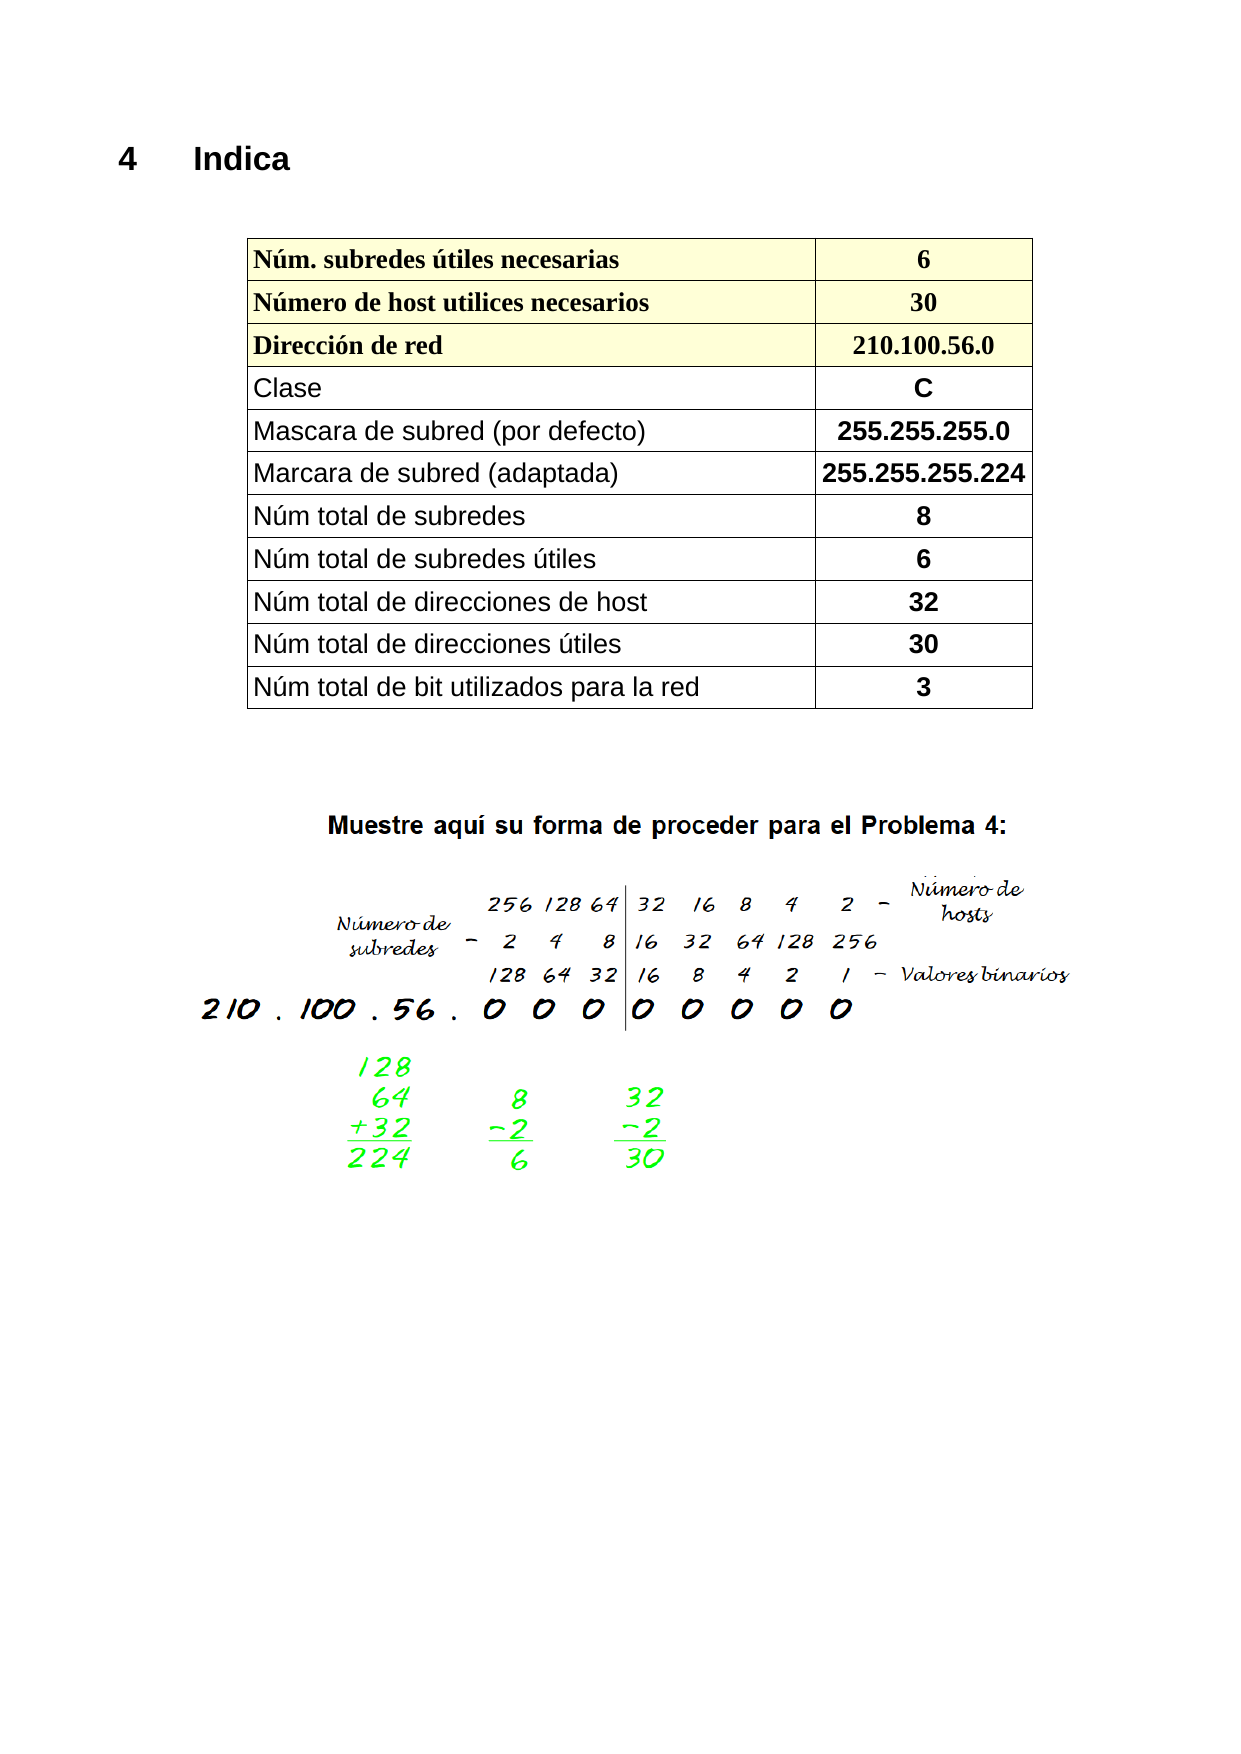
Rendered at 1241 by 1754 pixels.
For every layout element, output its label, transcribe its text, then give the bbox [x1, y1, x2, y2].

table_cell 30 [816, 624, 1032, 666]
table_header 6 [816, 239, 1032, 280]
table_cell Núm total de direcciones de host [248, 581, 815, 623]
table_header Núm. subredes útiles necesarias [248, 239, 815, 280]
table_cell Clase [248, 367, 815, 409]
table_cell Número de host utilices necesarios [248, 281, 815, 323]
table_cell 30 [816, 281, 1032, 323]
picture [118, 798, 1123, 1238]
table_cell 6 [816, 538, 1032, 580]
table_cell C [816, 367, 1032, 409]
table_cell Núm total de bit utilizados para la red [248, 667, 815, 708]
table_cell 255.255.255.0 [816, 410, 1032, 451]
table_cell 3 [816, 667, 1032, 708]
table_cell Mascara de subred (por defecto) [248, 410, 815, 451]
table_cell Marcara de subred (adaptada) [248, 452, 815, 494]
table_cell Núm total de subredes útiles [248, 538, 815, 580]
table_cell 210.100.56.0 [816, 324, 1032, 366]
table_cell Núm total de direcciones útiles [248, 624, 815, 666]
subtitle Indica [118, 139, 1122, 178]
table_cell Dirección de red [248, 324, 815, 366]
table_cell 32 [816, 581, 1032, 623]
table_cell 8 [816, 495, 1032, 537]
table_cell 255.255.255.224 [816, 452, 1032, 494]
table_cell Núm total de subredes [248, 495, 815, 537]
